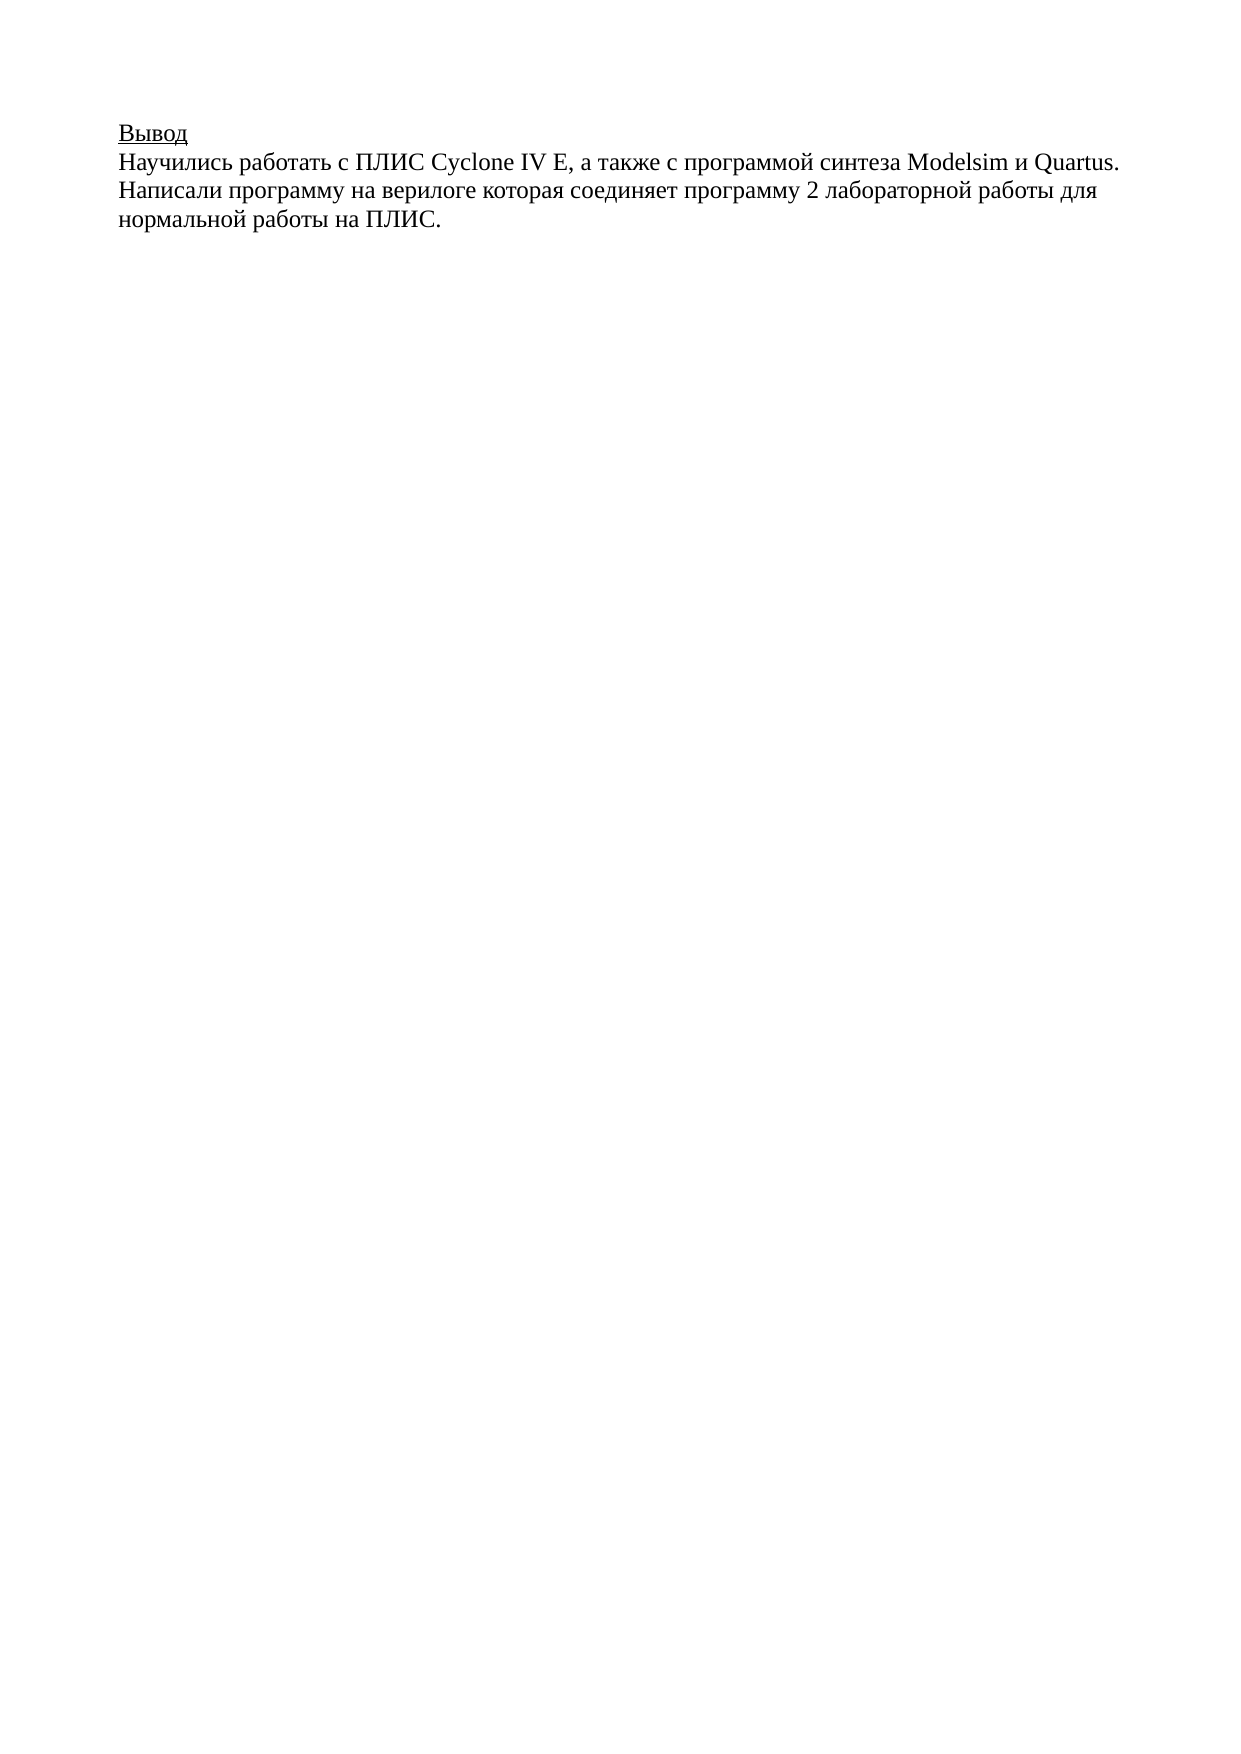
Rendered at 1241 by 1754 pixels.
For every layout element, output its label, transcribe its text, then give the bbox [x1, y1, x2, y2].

text Научились работать с ПЛИС Cyclone IV E, а также с программой синтеза Modelsim и Quartus. Написали программу на верилоге которая соединяет программу 2 лабораторной работы для нормальной работы на ПЛИС. [118, 147, 1122, 233]
text Вывод [118, 118, 1122, 147]
